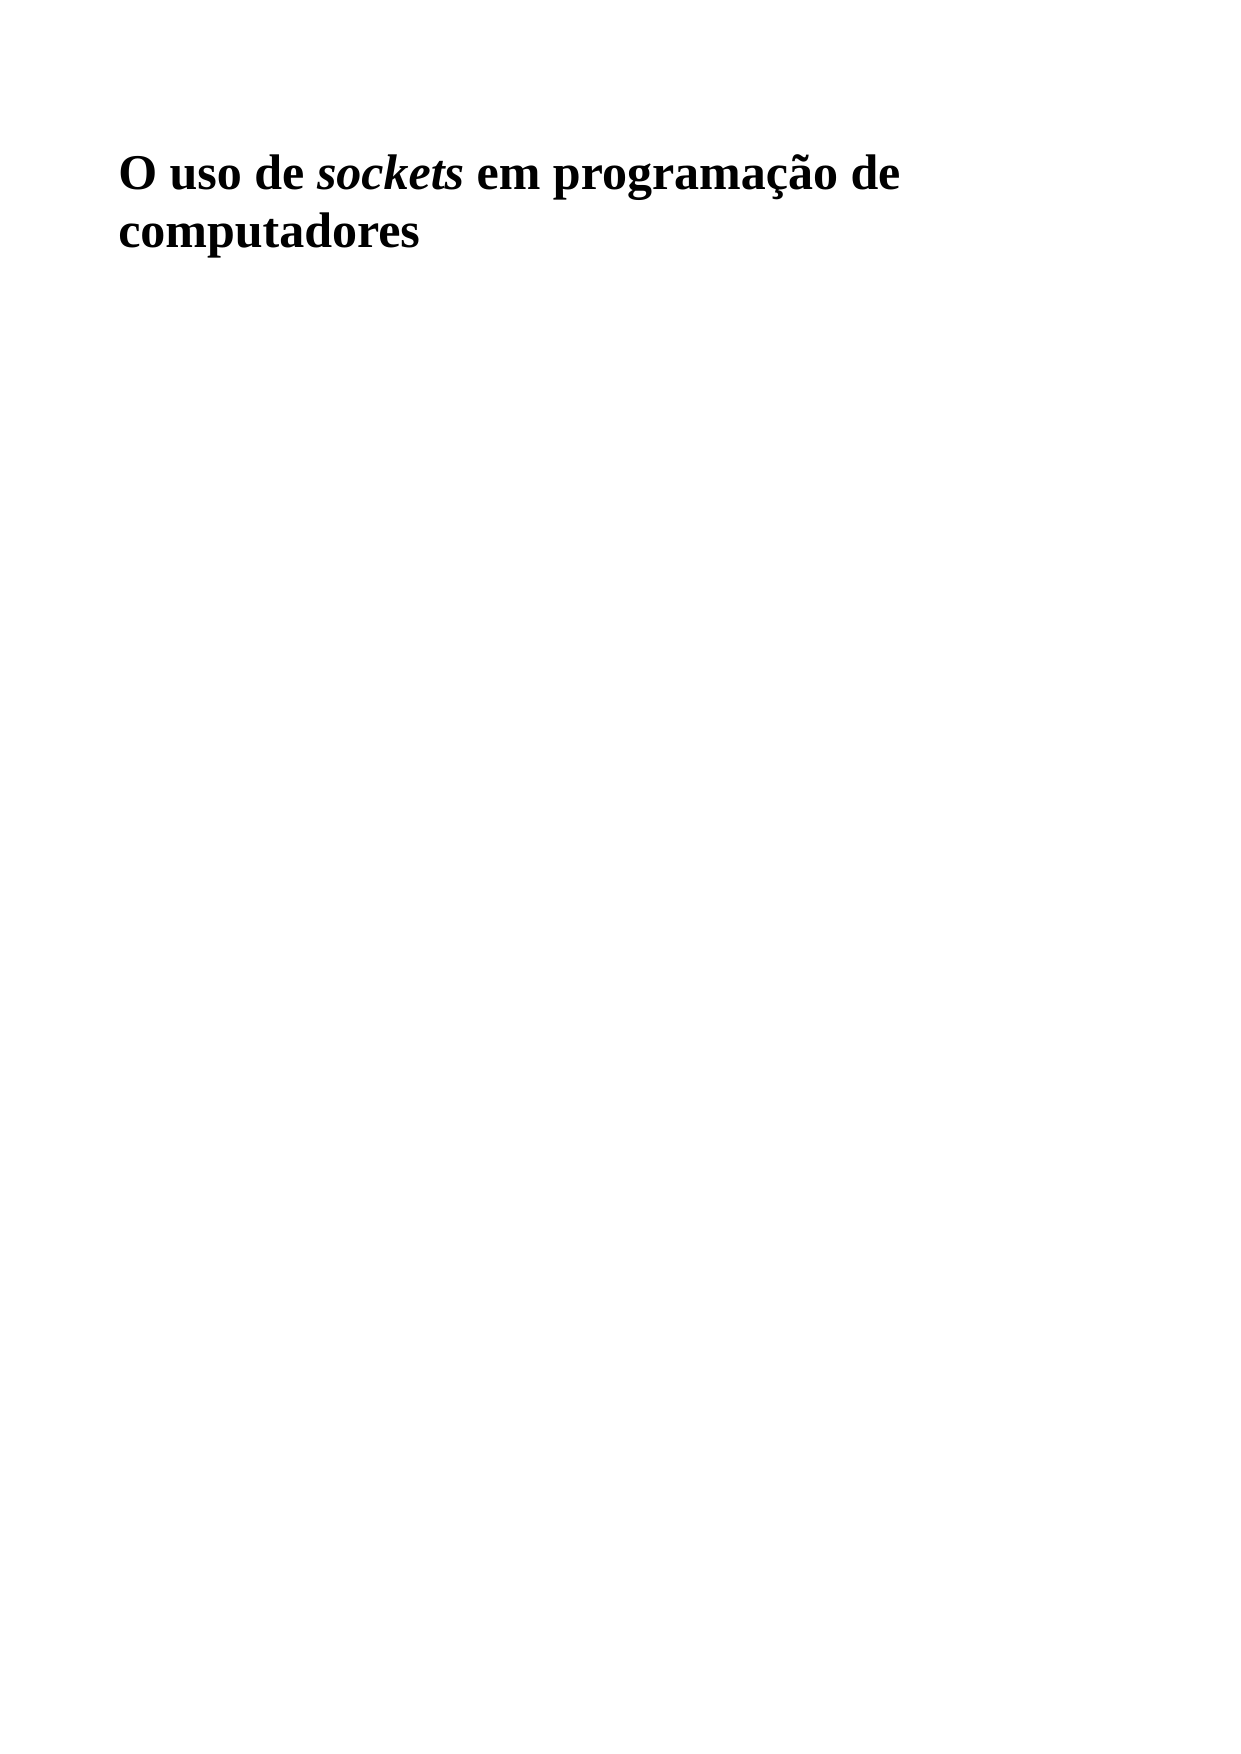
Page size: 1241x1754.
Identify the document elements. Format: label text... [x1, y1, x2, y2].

subtitle O uso de sockets em programação de computadores [118, 143, 1122, 258]
